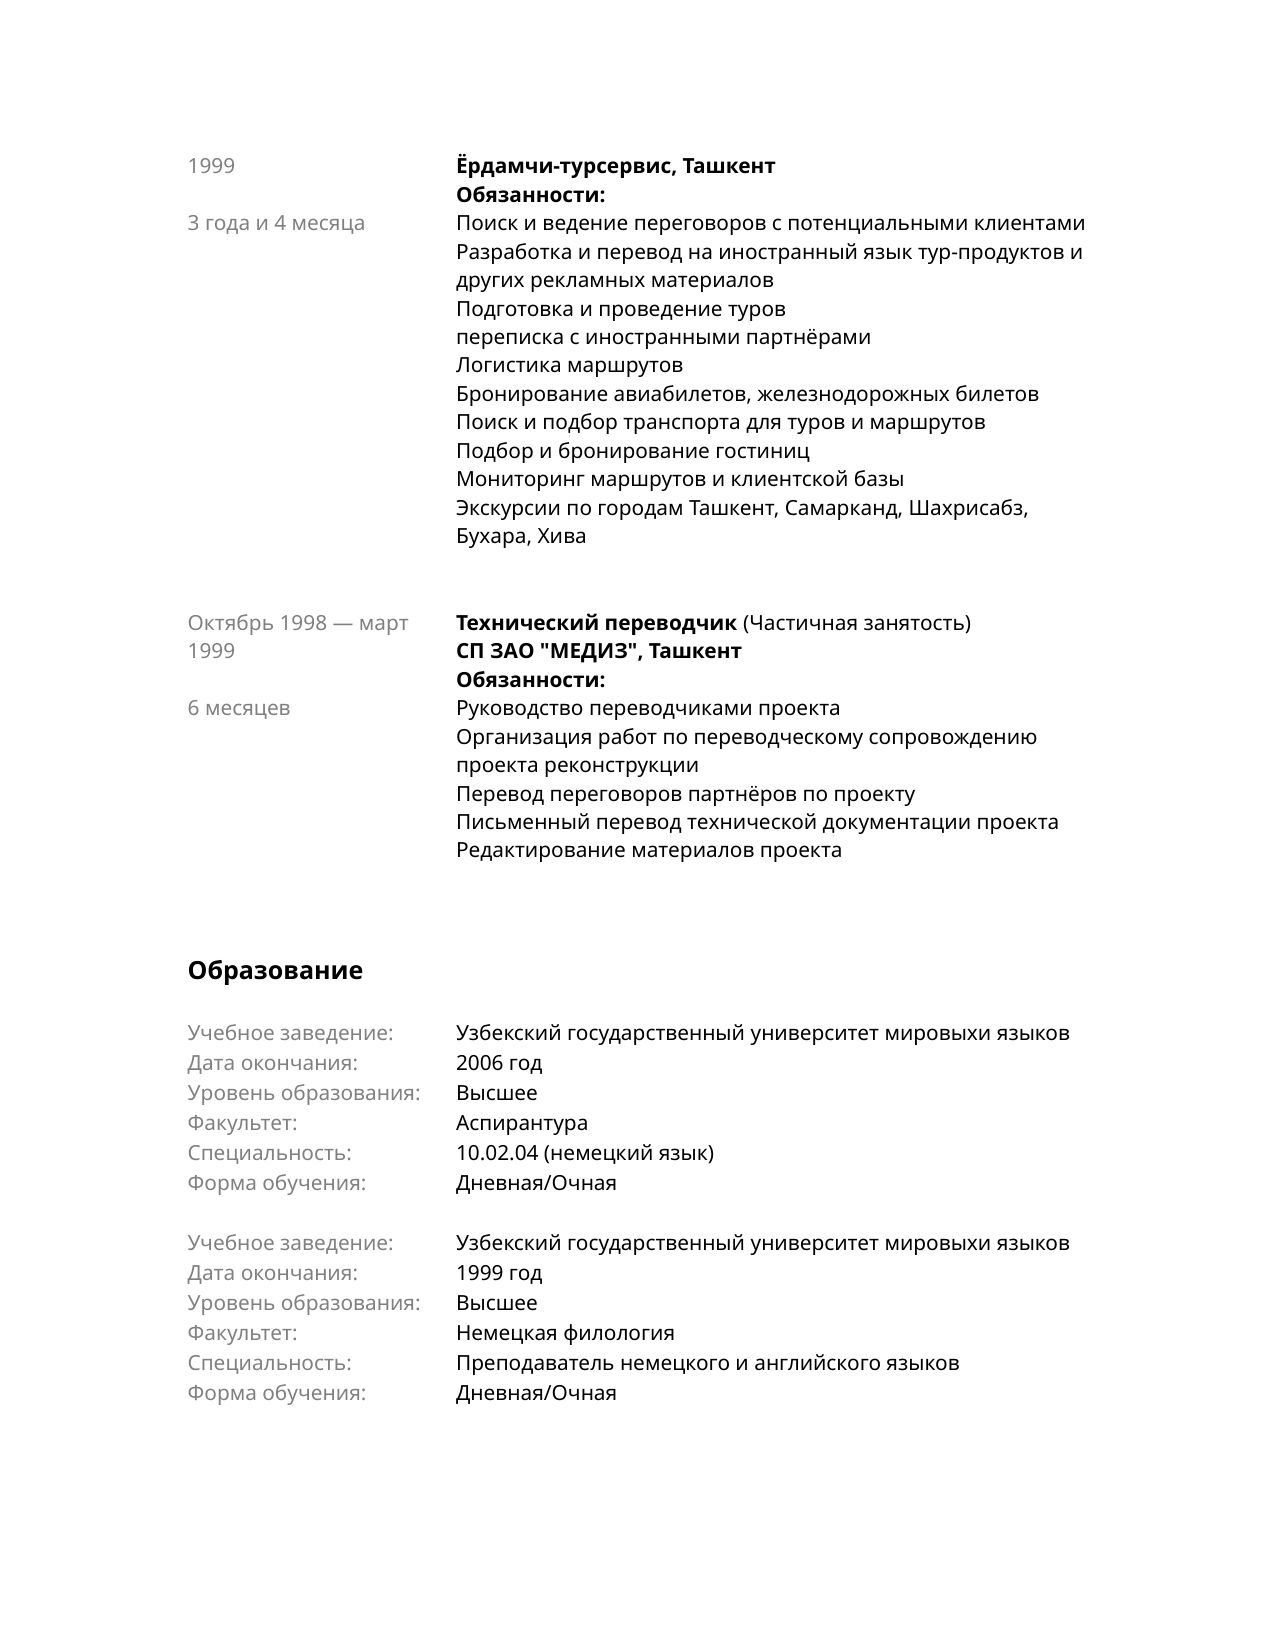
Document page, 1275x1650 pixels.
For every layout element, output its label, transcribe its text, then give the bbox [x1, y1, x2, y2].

table_cell [445, 1438, 1113, 1467]
table_cell [177, 1408, 444, 1437]
table_cell Образование [177, 953, 1113, 987]
table_cell Форма обучения: [177, 1378, 444, 1407]
table_cell Дата окончания: [177, 1048, 444, 1077]
table_cell Высшее [445, 1288, 1113, 1317]
table_cell 10.02.04 (немецкий язык) [445, 1138, 1113, 1167]
table_cell [177, 923, 444, 951]
table_cell Высшее [445, 1078, 1113, 1107]
table_cell Дата окончания: [177, 1258, 444, 1287]
table_cell Преподаватель немецкого и английского языков [445, 1348, 1113, 1377]
table_cell Учебное заведение: [177, 1018, 444, 1047]
table_cell Ёрдамчи-турсервис, Ташкент Обязанности: Поиск и ведение переговоров с потенциальными клиентами Разработка и перевод на иностранный язык тур-продуктов и других рекламных материалов Подготовка и проведение туров переписка с иностранными партнёрами Логистика маршрутов Бронирование авиабилетов, железнодорожных билетов Поиск и подбор транспорта для туров и маршрутов Подбор и бронирование гостиниц Мониторинг маршрутов и клиентской базы Экскурсии по городам Ташкент, Самарканд, Шахрисабз, Бухара, Хива [445, 152, 1113, 607]
table_cell [177, 988, 444, 1017]
table_cell Специальность: [177, 1348, 444, 1377]
table_cell 2006 год [445, 1048, 1113, 1077]
table_cell Специальность: [177, 1138, 444, 1167]
table_cell 1999 3 года и 4 месяца [177, 152, 444, 607]
table_cell Технический переводчик (Частичная занятость) СП ЗАО "МЕДИЗ", Ташкент Обязанности: Руководство переводчиками проекта Организация работ по переводческому сопровождению проекта реконструкции Перевод переговоров партнёров по проекту Письменный перевод технической документации проекта Редактирование материалов проекта [445, 608, 1113, 921]
table_cell [445, 1408, 1113, 1437]
table_cell Факультет: [177, 1108, 444, 1137]
table_cell Узбекский государственный университет мировыхи языков [445, 1228, 1113, 1257]
table_cell Дневная/Очная [445, 1168, 1113, 1197]
table_cell Форма обучения: [177, 1168, 444, 1197]
table_cell Учебное заведение: [177, 1228, 444, 1257]
table_cell Узбекский государственный университет мировыхи языков [445, 1018, 1113, 1047]
table_cell [445, 988, 1113, 1017]
table_cell [445, 1198, 1113, 1227]
table_cell Уровень образования: [177, 1078, 444, 1107]
table_cell Октябрь 1998 — март 1999 6 месяцев [177, 608, 444, 921]
table_cell [177, 1438, 444, 1467]
table_cell 1999 год [445, 1258, 1113, 1287]
table_cell [445, 923, 1113, 951]
table_cell Аспирантура [445, 1108, 1113, 1137]
table_cell [177, 1198, 444, 1227]
table_cell Уровень образования: [177, 1288, 444, 1317]
table_cell Факультет: [177, 1318, 444, 1347]
table_cell Немецкая филология [445, 1318, 1113, 1347]
table_cell Дневная/Очная [445, 1378, 1113, 1407]
